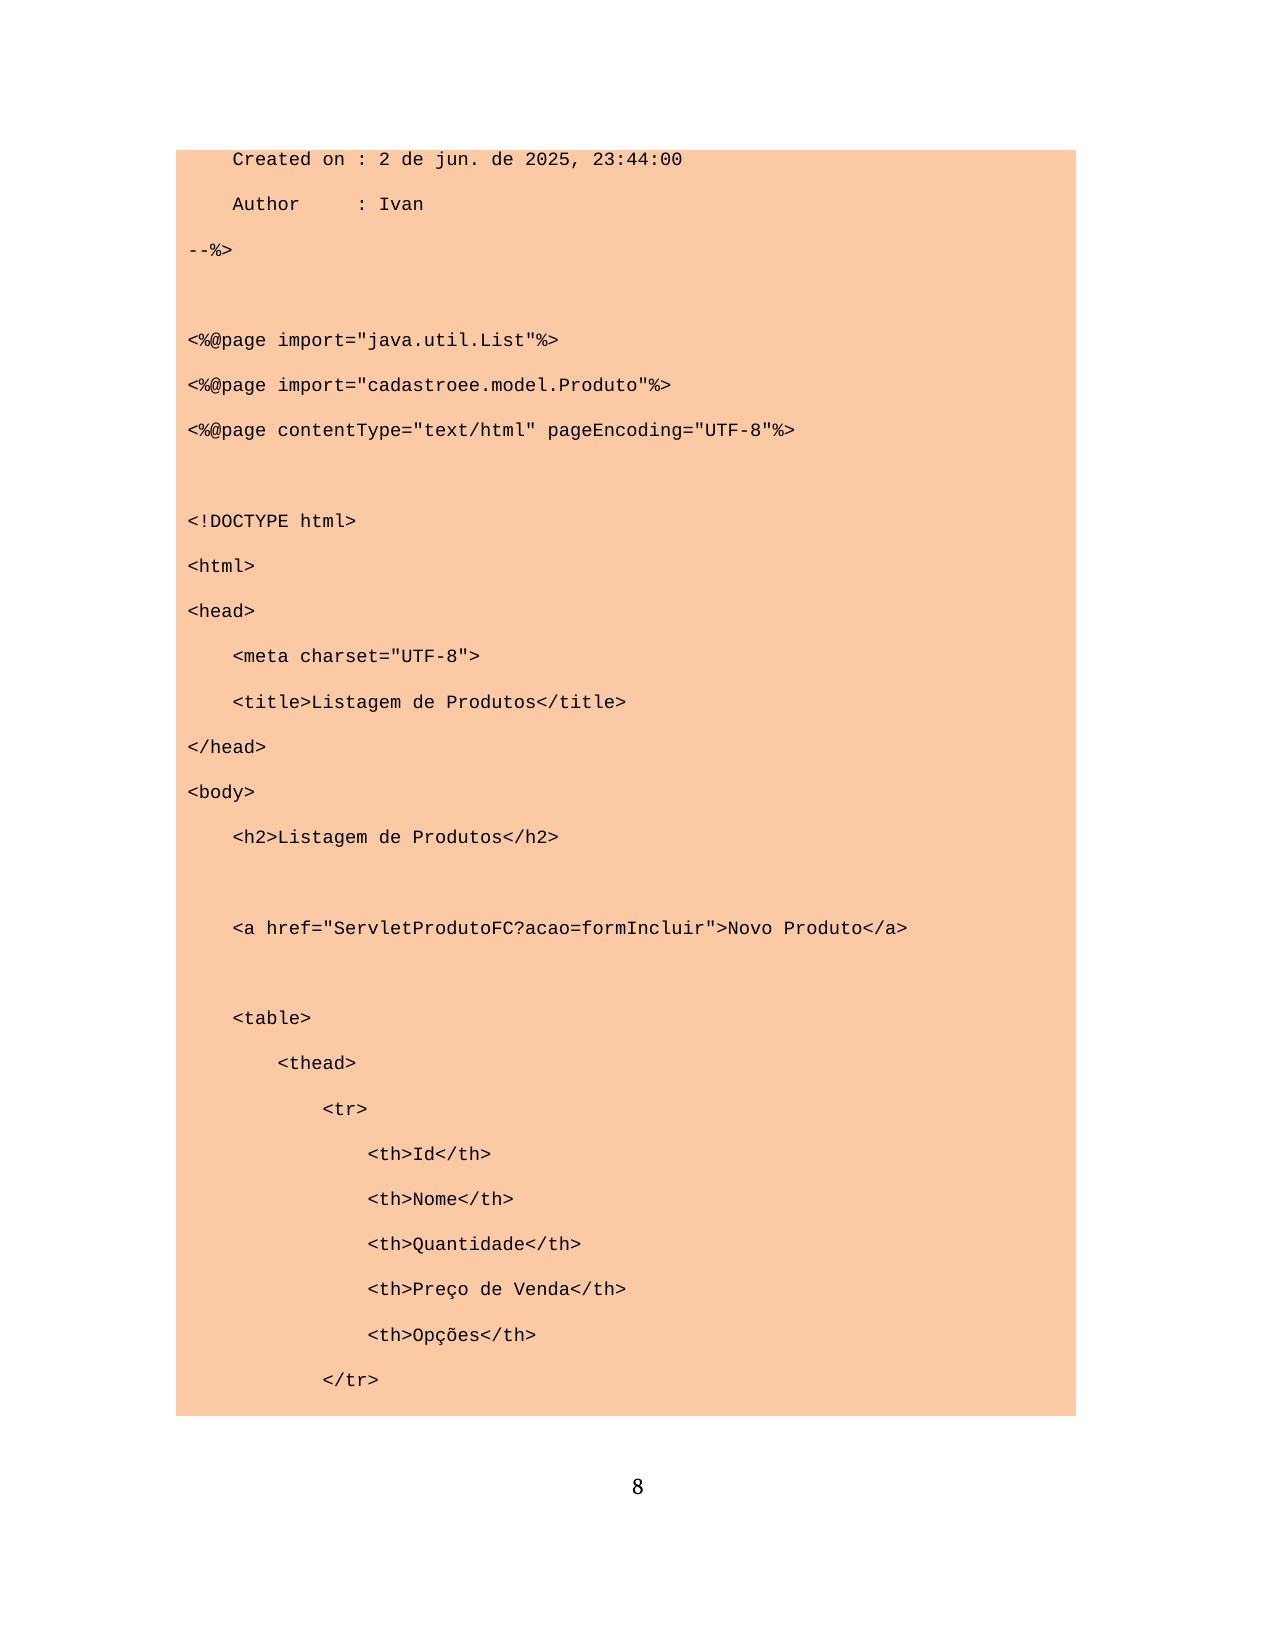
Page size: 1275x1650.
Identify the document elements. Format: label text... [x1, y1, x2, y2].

table_header Created on : 2 de jun. de 2025, 23:44:00 Author : Ivan --%> <%@page import="java.util.List"%> <%@page import="cadastroee.model.Produto"%> <%@page contentType="text/html" pageEncoding="UTF-8"%> <!DOCTYPE html> <html> <head> <meta charset="UTF-8"> <title>Listagem de Produtos</title> </head> <body> <h2>Listagem de Produtos</h2> <a href="ServletProdutoFC?acao=formIncluir">Novo Produto</a> <table> <thead> <tr> <th>Id</th> <th>Nome</th> <th>Quantidade</th> <th>Preço de Venda</th> <th>Opções</th> </tr> [176, 150, 1076, 1416]
